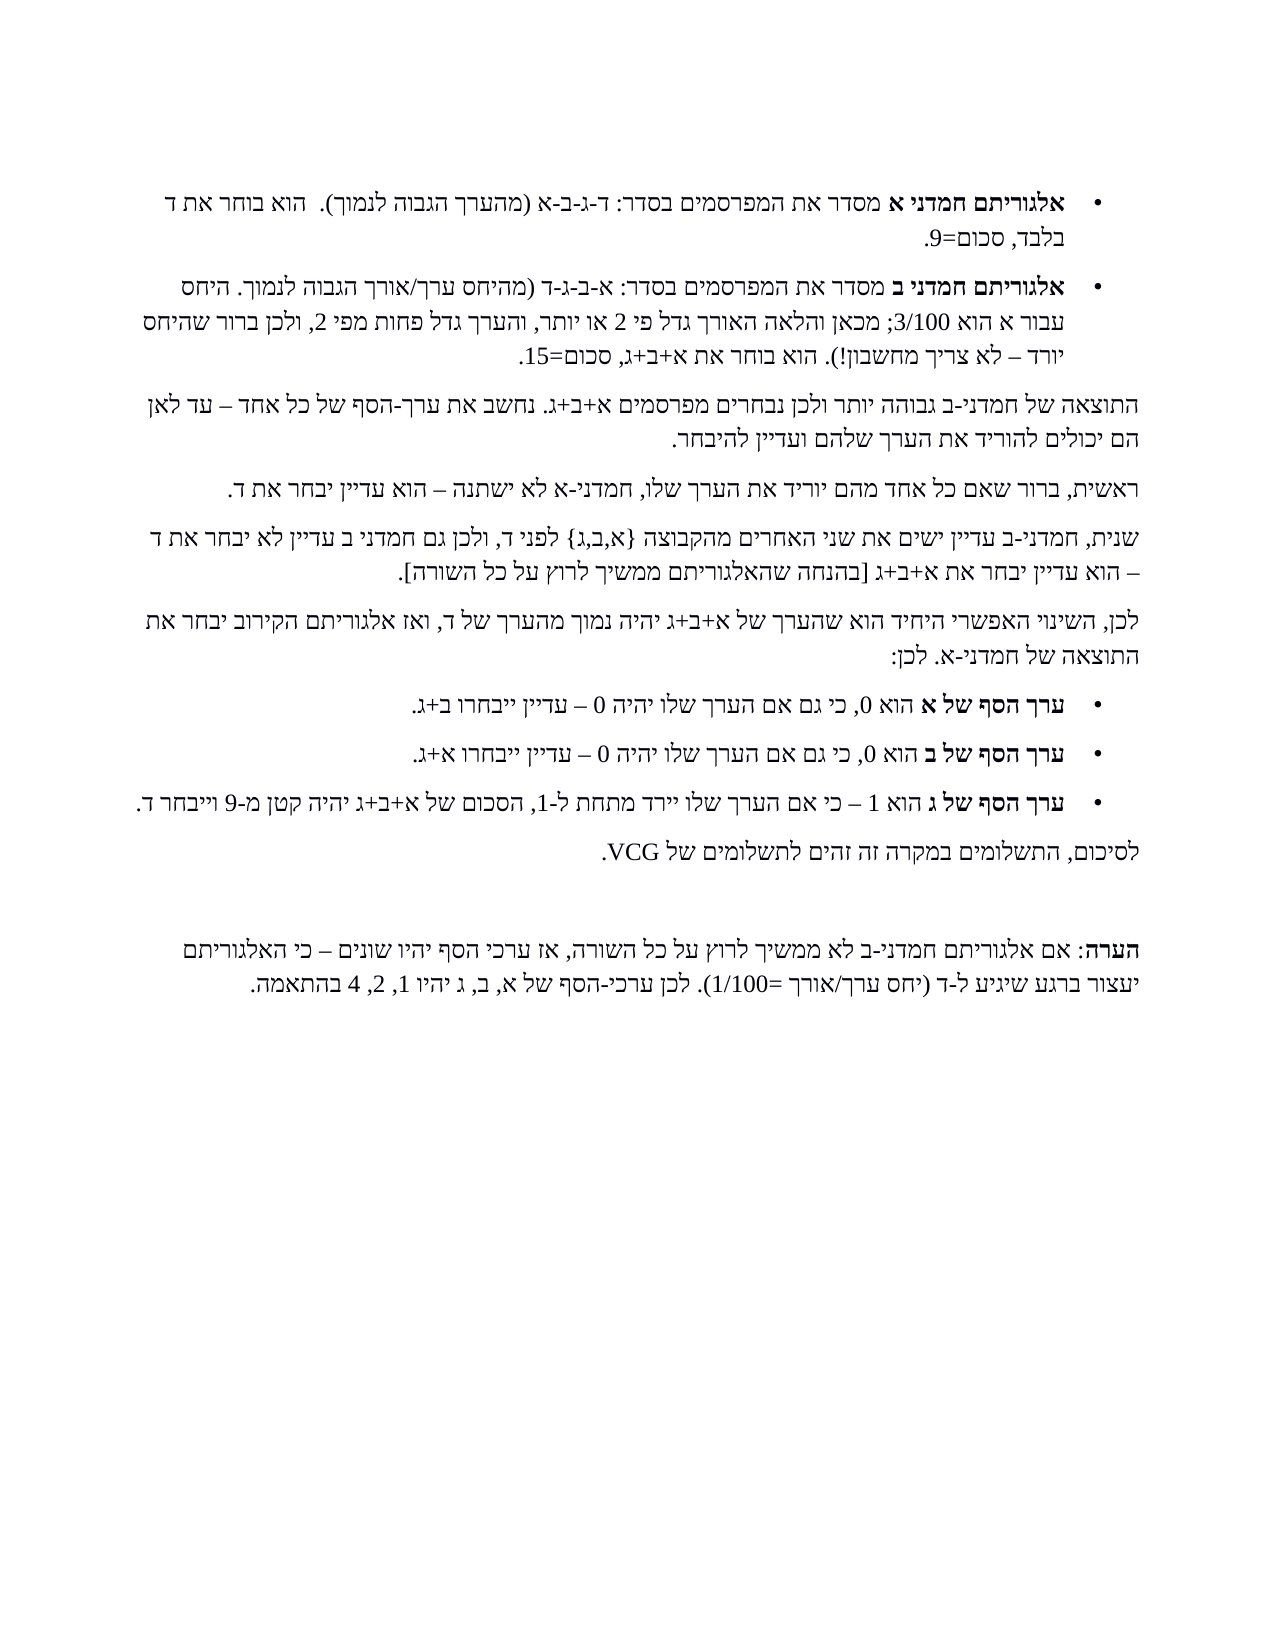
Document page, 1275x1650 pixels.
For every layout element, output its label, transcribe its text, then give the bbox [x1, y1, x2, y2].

list ערך הסף של ב הוא 0, כי גם אם הערך שלו יהיה 0 – עדיין ייבחרו א+ג. [135, 739, 1102, 768]
text הערה: אם אלגוריתם חמדני-ב לא ממשיך לרוץ על כל השורה, אז ערכי הסף יהיו שונים – כי האלגוריתם יעצור ברגע שיגיע ל-ד (יחס ערך/אורך =1/100). לכן ערכי-הסף של א, ב, ג יהיו 1, 2, 4 בהתאמה. [135, 935, 1140, 998]
text לסיכום, התשלומים במקרה זה זהים לתשלומים של VCG. [135, 837, 1140, 866]
list ערך הסף של ג הוא 1 – כי אם הערך שלו יירד מתחת ל-1, הסכום של א+ב+ג יהיה קטן מ-9 וייבחר ד. [135, 788, 1102, 817]
list אלגוריתם חמדני ב מסדר את המפרסמים בסדר: א-ב-ג-ד (מהיחס ערך/אורך הגבוה לנמוך. היחס עבור א הוא 3/100; מכאן והלאה האורך גדל פי 2 או יותר, והערך גדל פחות מפי 2, ולכן ברור שהיחס יורד – לא צריך מחשבון!). הוא בוחר את א+ב+ג, סכום=15. [135, 272, 1102, 370]
text ראשית, ברור שאם כל אחד מהם יוריד את הערך שלו, חמדני-א לא ישתנה – הוא עדיין יבחר את ד. [135, 474, 1140, 502]
list אלגוריתם חמדני א מסדר את המפרסמים בסדר: ד-ג-ב-א (מהערך הגבוה לנמוך). הוא בוחר את ד בלבד, סכום=9. [135, 188, 1102, 252]
list ערך הסף של א הוא 0, כי גם אם הערך שלו יהיה 0 – עדיין ייבחרו ב+ג. [135, 690, 1102, 718]
text לכן, השינוי האפשרי היחיד הוא שהערך של א+ב+ג יהיה נמוך מהערך של ד, ואז אלגוריתם הקירוב יבחר את התוצאה של חמדני-א. לכן: [135, 606, 1140, 669]
text התוצאה של חמדני-ב גבוהה יותר ולכן נבחרים מפרסמים א+ב+ג. נחשב את ערך-הסף של כל אחד – עד לאן הם יכולים להוריד את הערך שלהם ועדיין להיבחר. [135, 390, 1140, 453]
text שנית, חמדני-ב עדיין ישים את שני האחרים מהקבוצה {א,ב,ג} לפני ד, ולכן גם חמדני ב עדיין לא יבחר את ד – הוא עדיין יבחר את א+ב+ג [בהנחה שהאלגוריתם ממשיך לרוץ על כל השורה]. [135, 523, 1140, 586]
